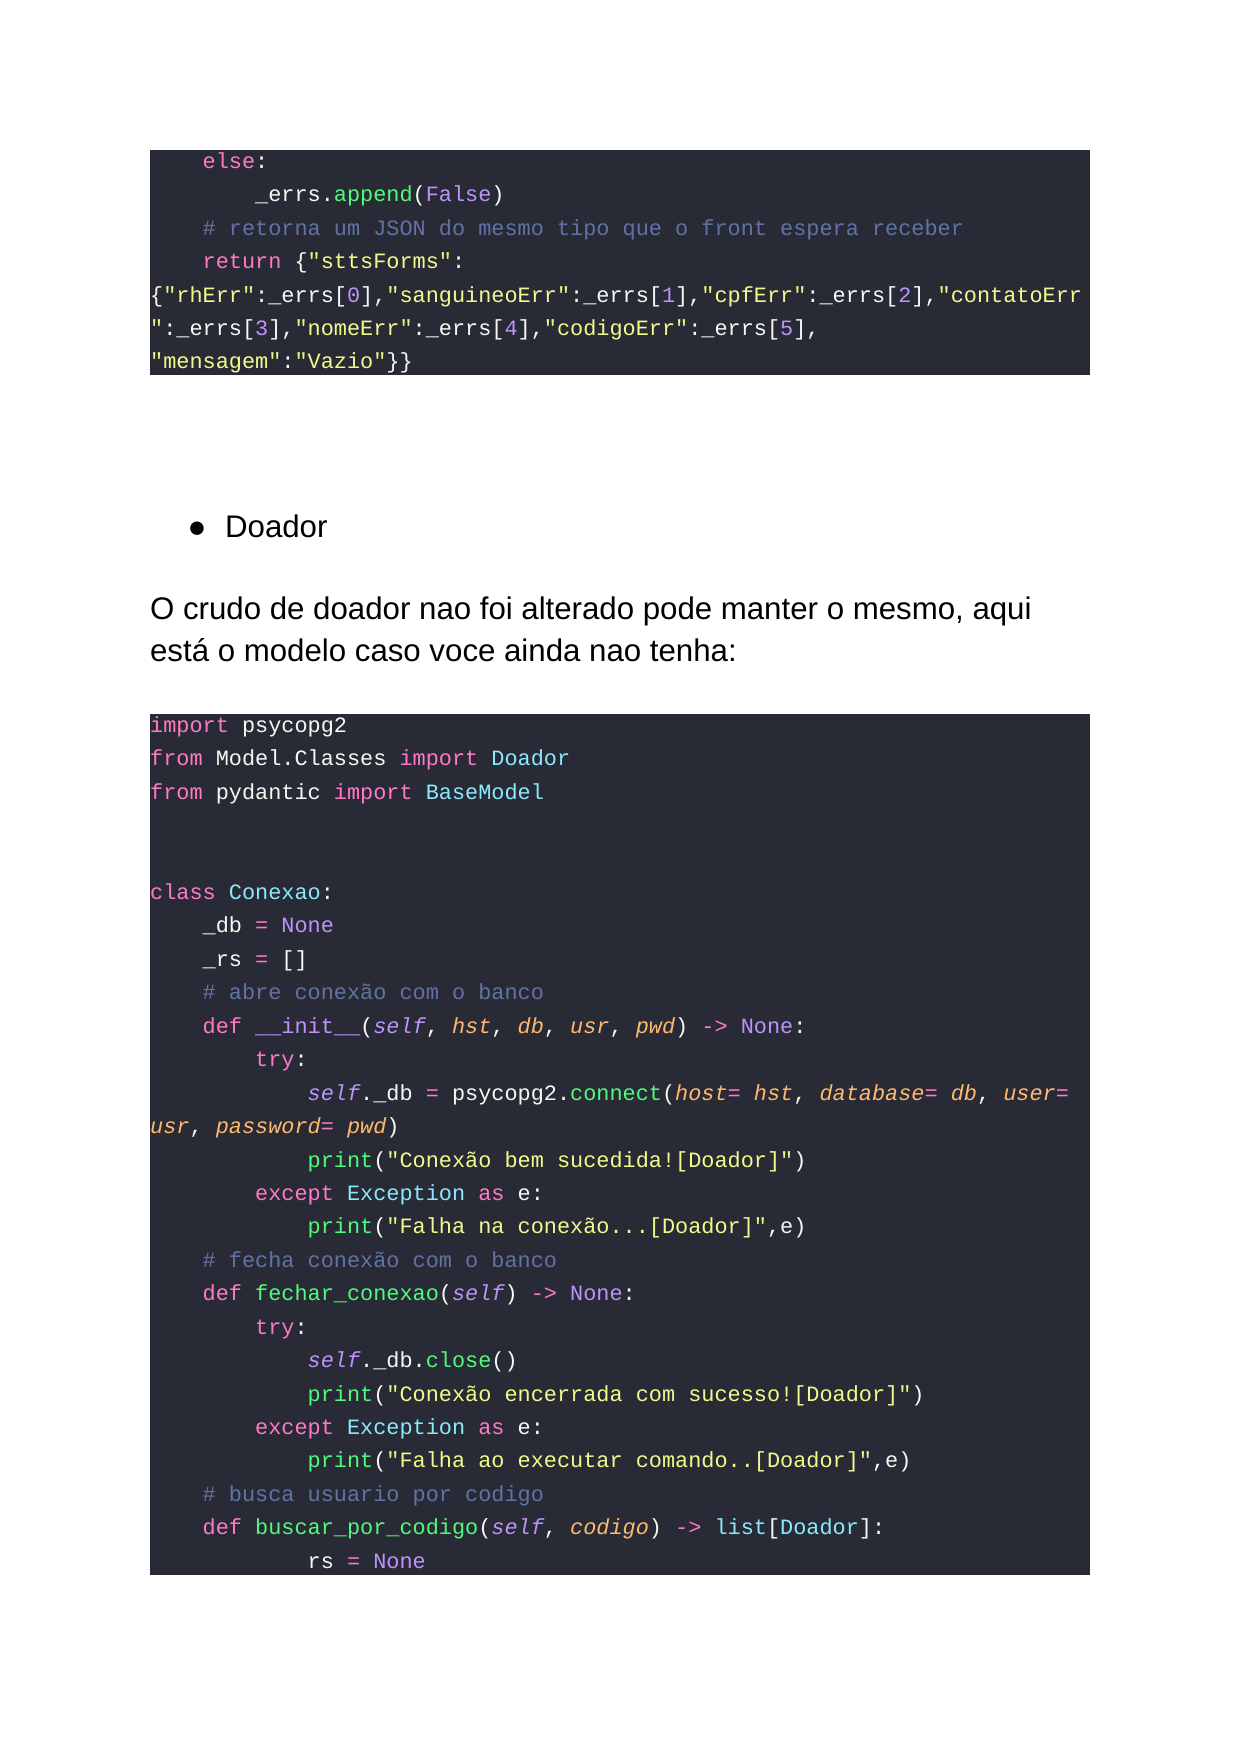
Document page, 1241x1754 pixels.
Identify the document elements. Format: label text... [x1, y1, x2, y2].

text def buscar_por_codigo(self, codigo) -> list[Doador]: [150, 1517, 1090, 1541]
text import psycopg2 [150, 714, 1090, 739]
text def fechar_conexao(self) -> None: [150, 1282, 1090, 1307]
text except Exception as e: [150, 1182, 1090, 1207]
text # abre conexão com o banco [150, 982, 1090, 1006]
text try: [150, 1048, 1090, 1073]
text _errs.append(False) [150, 183, 1090, 208]
text self._db.close() [150, 1349, 1090, 1374]
text print("Falha na conexão...[Doador]",e) [150, 1216, 1090, 1240]
text print("Conexão bem sucedida![Doador]") [150, 1149, 1090, 1173]
text class Conexao: [150, 881, 1090, 906]
text try: [150, 1316, 1090, 1341]
text return {"sttsForms":{"rhErr":_errs[0],"sanguineoErr":_errs[1],"cpfErr":_errs[2],"contatoErr":_errs[3],"nomeErr":_errs[4],"codigoErr":_errs[5], "mensagem":"Vazio"}} [150, 250, 1090, 375]
text print("Conexão encerrada com sucesso![Doador]") [150, 1383, 1090, 1408]
text self._db = psycopg2.connect(host= hst, database= db, user= usr, password= pwd) [150, 1082, 1090, 1140]
text rs = None [150, 1550, 1090, 1575]
list Doador [187, 508, 1090, 544]
text def __init__(self, hst, db, usr, pwd) -> None: [150, 1015, 1090, 1040]
text from Model.Classes import Doador [150, 747, 1090, 772]
text _db = None [150, 915, 1090, 939]
text _rs = [] [150, 948, 1090, 973]
text # fecha conexão com o banco [150, 1249, 1090, 1274]
text O crudo de doador nao foi alterado pode manter o mesmo, aqui está o modelo caso voce ainda nao tenha: [150, 590, 1090, 667]
text print("Falha ao executar comando..[Doador]",e) [150, 1450, 1090, 1474]
text from pydantic import BaseModel [150, 781, 1090, 806]
text else: [150, 150, 1090, 175]
text # busca usuario por codigo [150, 1483, 1090, 1508]
text # retorna um JSON do mesmo tipo que o front espera receber [150, 217, 1090, 242]
text except Exception as e: [150, 1416, 1090, 1441]
